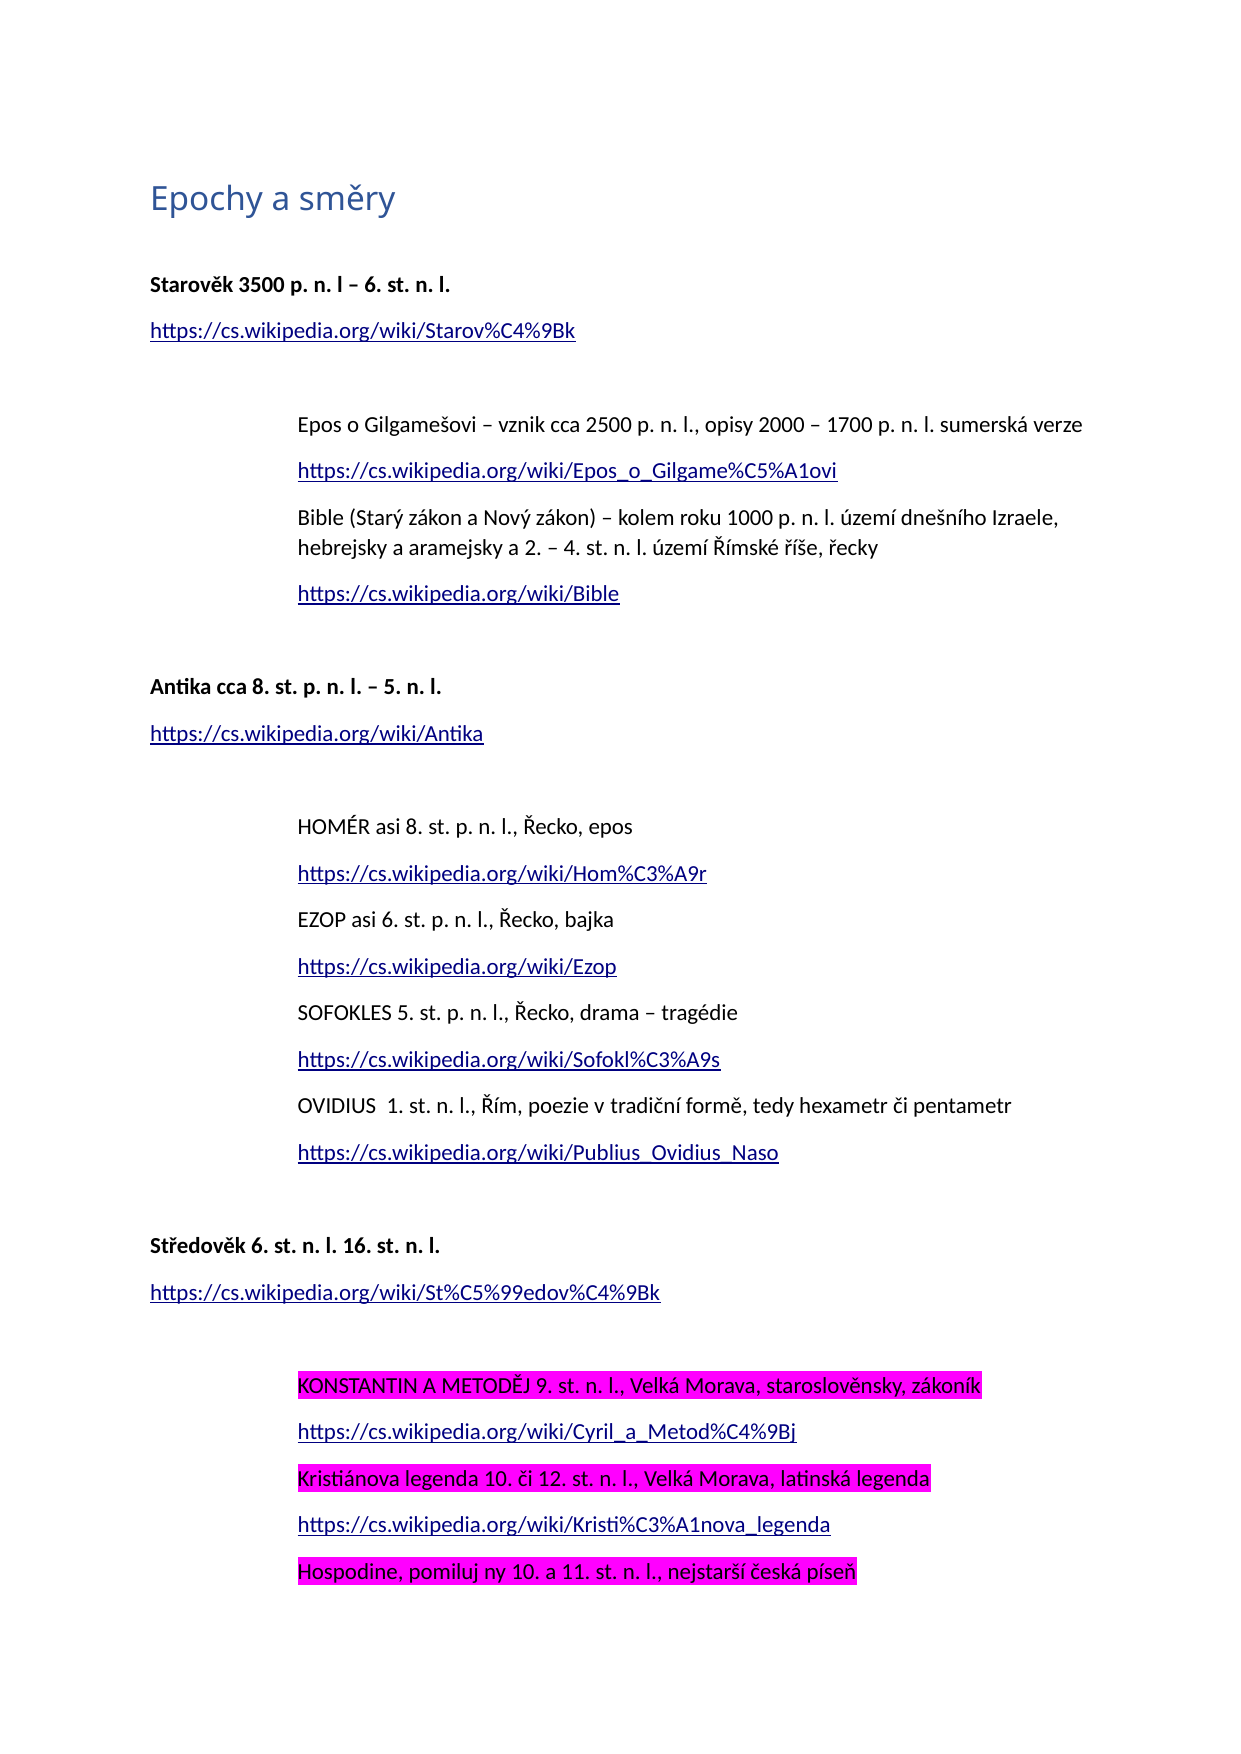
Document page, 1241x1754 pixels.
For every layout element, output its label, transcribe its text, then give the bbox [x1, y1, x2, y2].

text https://cs.wikipedia.org/wiki/Starov%C4%9Bk [150, 317, 1090, 345]
text https://cs.wikipedia.org/wiki/Ezop [297, 952, 1090, 980]
text KONSTANTIN A METODĚJ 9. st. n. l., Velká Morava, staroslověnsky, zákoník [224, 1371, 1090, 1399]
text Antika cca 8. st. p. n. l. – 5. n. l. [150, 672, 1090, 701]
text Středověk 6. st. n. l. 16. st. n. l. [150, 1231, 1090, 1259]
text https://cs.wikipedia.org/wiki/Bible [150, 579, 1090, 607]
text SOFOKLES 5. st. p. n. l., Řecko, drama – tragédie [297, 998, 1090, 1026]
text Epos o Gilgamešovi – vznik cca 2500 p. n. l., opisy 2000 – 1700 p. n. l. sumerská verze [224, 410, 1090, 438]
text Starověk 3500 p. n. l – 6. st. n. l. [150, 270, 1090, 298]
text Kristiánova legenda 10. či 12. st. n. l., Velká Morava, latinská legenda [224, 1464, 1090, 1492]
text https://cs.wikipedia.org/wiki/Kristi%C3%A1nova_legenda [224, 1511, 1090, 1539]
text https://cs.wikipedia.org/wiki/Hom%C3%A9r [224, 859, 1090, 887]
subtitle Epochy a směry [150, 175, 1090, 220]
text EZOP asi 6. st. p. n. l., Řecko, bajka [224, 905, 1090, 933]
text https://cs.wikipedia.org/wiki/Epos_o_Gilgame%C5%A1ovi [297, 456, 1090, 484]
text HOMÉR asi 8. st. p. n. l., Řecko, epos [150, 812, 1090, 840]
text https://cs.wikipedia.org/wiki/Publius_Ovidius_Naso [297, 1138, 1090, 1166]
text https://cs.wikipedia.org/wiki/Sofokl%C3%A9s [297, 1045, 1090, 1073]
text https://cs.wikipedia.org/wiki/Antika [150, 719, 1090, 747]
text https://cs.wikipedia.org/wiki/St%C5%99edov%C4%9Bk [150, 1278, 1090, 1306]
text https://cs.wikipedia.org/wiki/Cyril_a_Metod%C4%9Bj [224, 1417, 1090, 1446]
text OVIDIUS 1. st. n. l., Řím, poezie v tradiční formě, tedy hexametr či pentametr [297, 1092, 1090, 1119]
text Bible (Starý zákon a Nový zákon) – kolem roku 1000 p. n. l. území dnešního Izraele, hebrejsky a aramejsky a 2. – 4. st. n. l. území Římské říše, řecky [297, 503, 1090, 561]
text Hospodine, pomiluj ny 10. a 11. st. n. l., nejstarší česká píseň [224, 1557, 1090, 1585]
